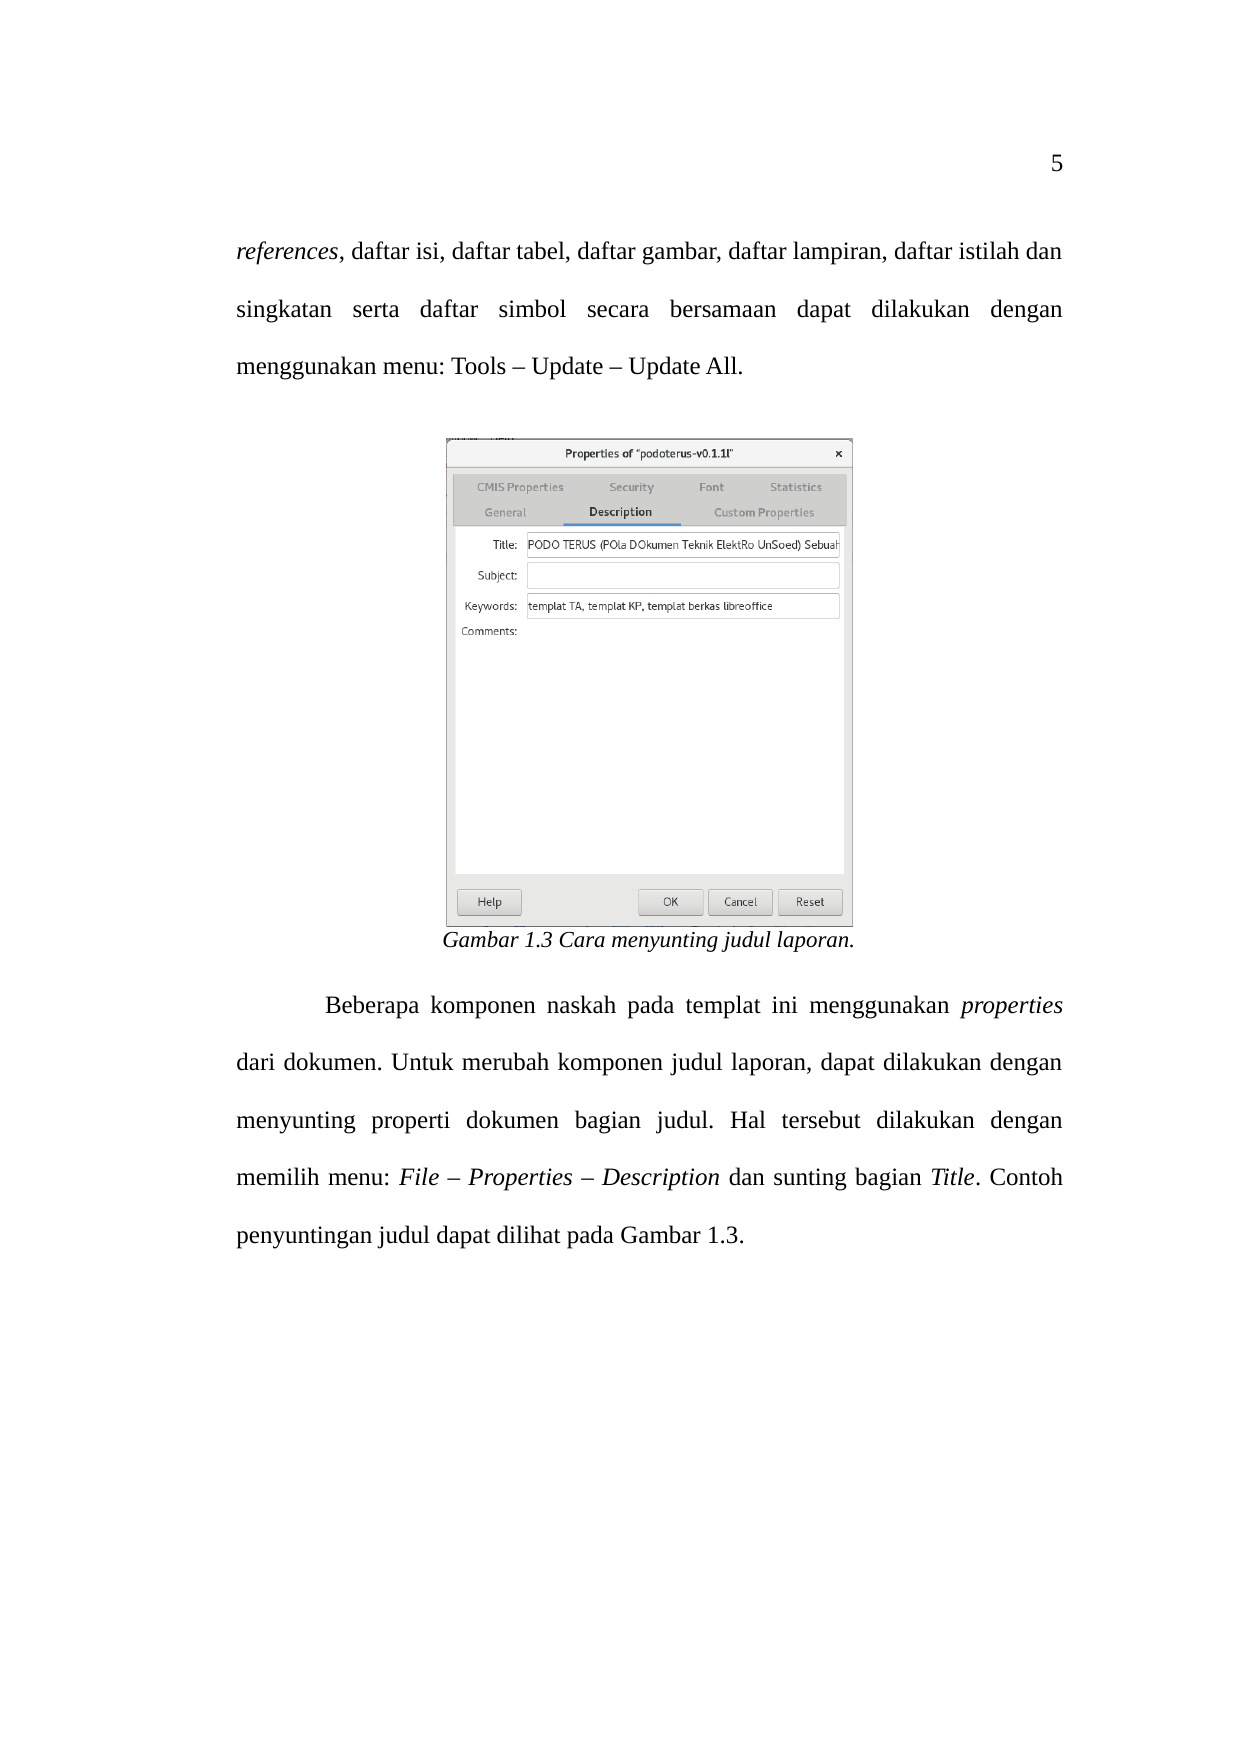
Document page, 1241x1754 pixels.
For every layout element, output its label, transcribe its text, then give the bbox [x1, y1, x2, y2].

text references, daftar isi, daftar tabel, daftar gambar, daftar lampiran, daftar istilah dan singkatan serta daftar simbol secara bersamaan dapat dilakukan dengan menggunakan menu: Tools – Update – Update All. [236, 236, 1063, 380]
text Gambar 1.3 Cara menyunting judul laporan. [405, 439, 894, 953]
text Beberapa komponen naskah pada templat ini menggunakan properties dari dokumen. Untuk merubah komponen judul laporan, dapat dilakukan dengan menyunting properti dokumen bagian judul. Hal tersebut dilakukan dengan memilih menu: File – Properties – Description dan sunting bagian Title. Contoh penyuntingan judul dapat dilihat pada Gambar 1.3. [236, 990, 1063, 1249]
picture [446, 438, 853, 927]
